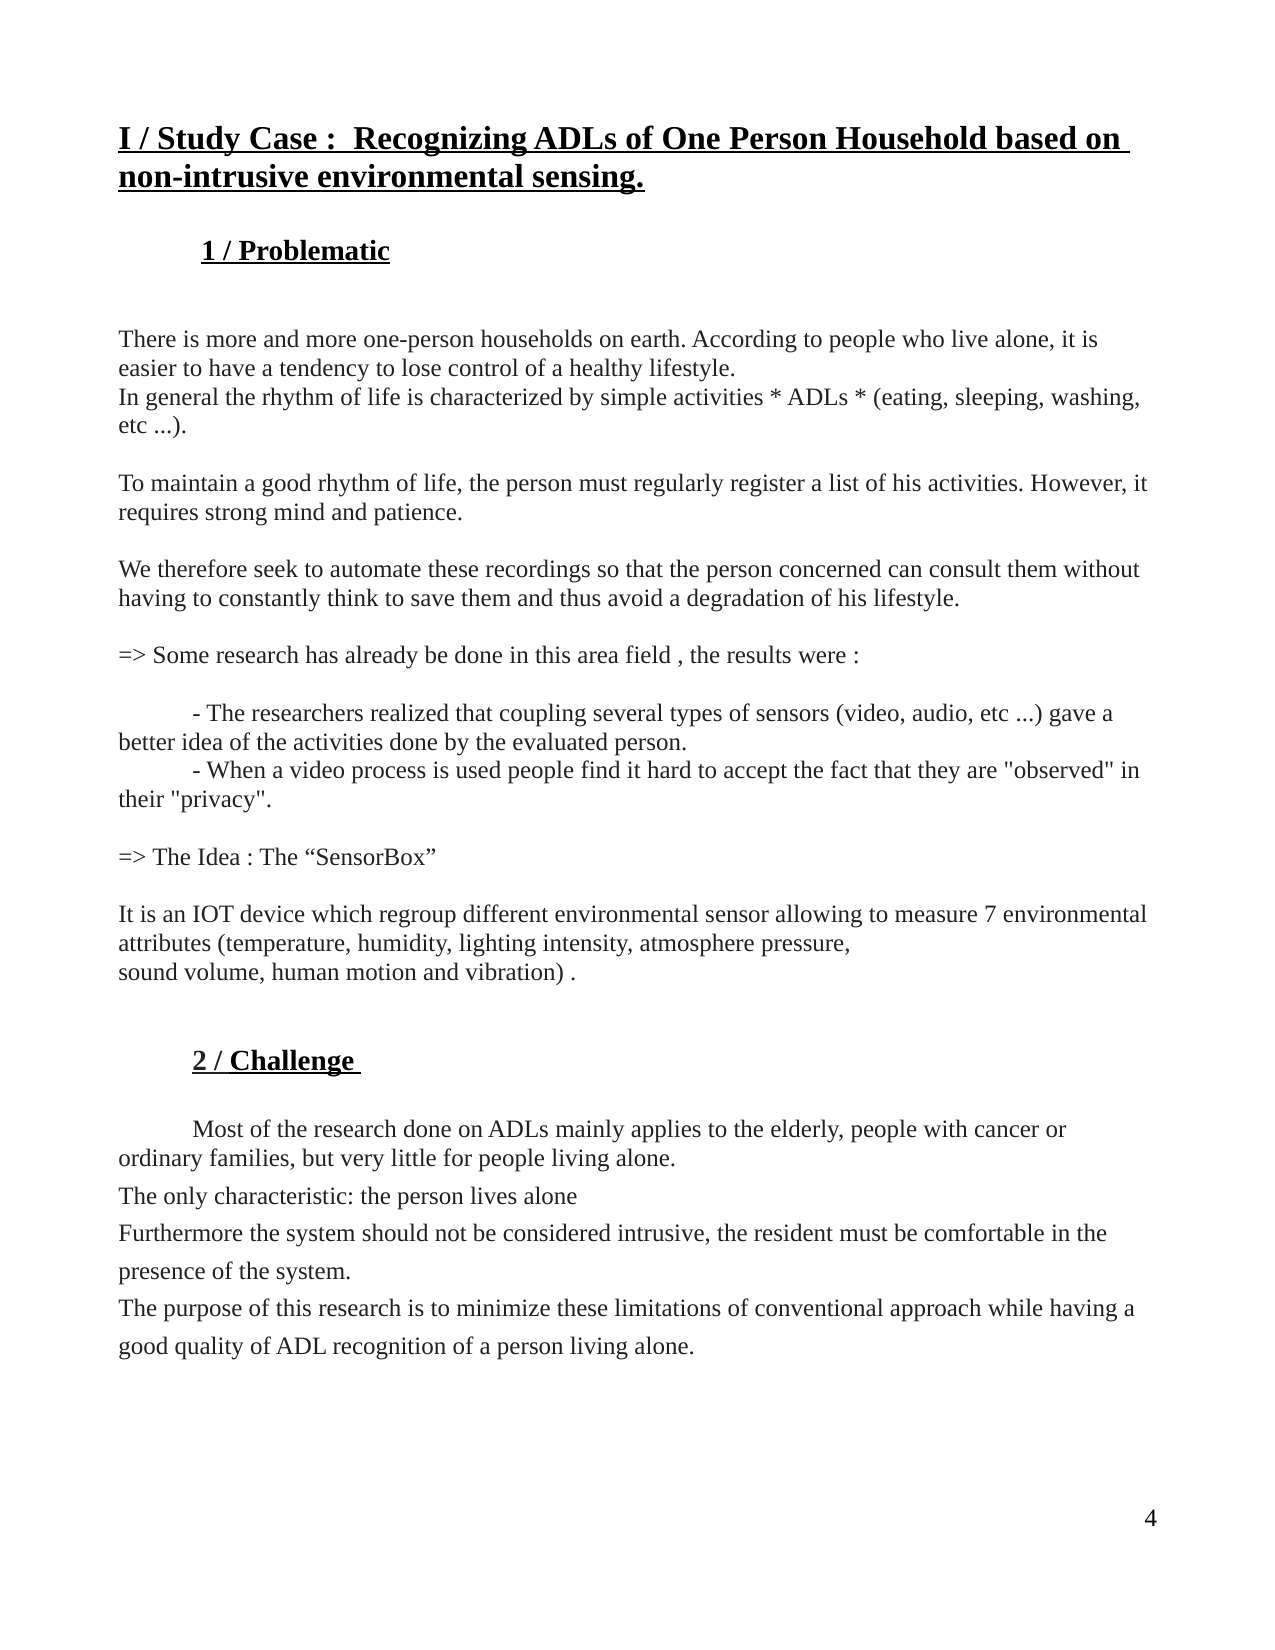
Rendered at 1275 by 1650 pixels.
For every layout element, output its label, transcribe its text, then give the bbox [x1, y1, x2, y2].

text sound volume, human motion and vibration) . [118, 957, 1157, 985]
text The only characteristic: the person lives alone [118, 1172, 1157, 1210]
text => The Idea : The “SensorBox” [118, 842, 1157, 870]
text We therefore seek to automate these recordings so that the person concerned can consult them without having to constantly think to save them and thus avoid a degradation of his lifestyle. [118, 554, 1157, 612]
text The purpose of this research is to minimize these limitations of conventional approach while having a good quality of ADL recognition of a person living alone. [118, 1285, 1157, 1360]
text - The researchers realized that coupling several types of sensors (video, audio, etc ...) gave a better idea of the activities done by the evaluated person. [118, 669, 1157, 755]
text In general the rhythm of life is characterized by simple activities * ADLs * (eating, sleeping, washing, etc ...). [118, 382, 1157, 439]
text 2 / Challenge [118, 1043, 1157, 1076]
text => Some research has already be done in this area field , the results were : [118, 640, 1157, 669]
list 1 / Problematic [163, 233, 1157, 267]
text There is more and more one-person households on earth. According to people who live alone, it is easier to have a tendency to lose control of a healthy lifestyle. [118, 295, 1157, 382]
text I / Study Case : Recognizing ADLs of One Person Household based on non-intrusive environmental sensing. [118, 118, 1157, 195]
text Most of the research done on ADLs mainly applies to the elderly, people with cancer or ordinary families, but very little for people living alone. [118, 1110, 1157, 1172]
text It is an IOT device which regroup different environmental sensor allowing to measure 7 environmental attributes (temperature, humidity, lighting intensity, atmosphere pressure, [118, 899, 1157, 957]
text - When a video process is used people find it hard to accept the fact that they are "observed" in their "privacy". [118, 755, 1157, 813]
text To maintain a good rhythm of life, the person must regularly register a list of his activities. However, it requires strong mind and patience. [118, 468, 1157, 525]
text Furthermore the system should not be considered intrusive, the resident must be comfortable in the presence of the system. [118, 1210, 1157, 1285]
